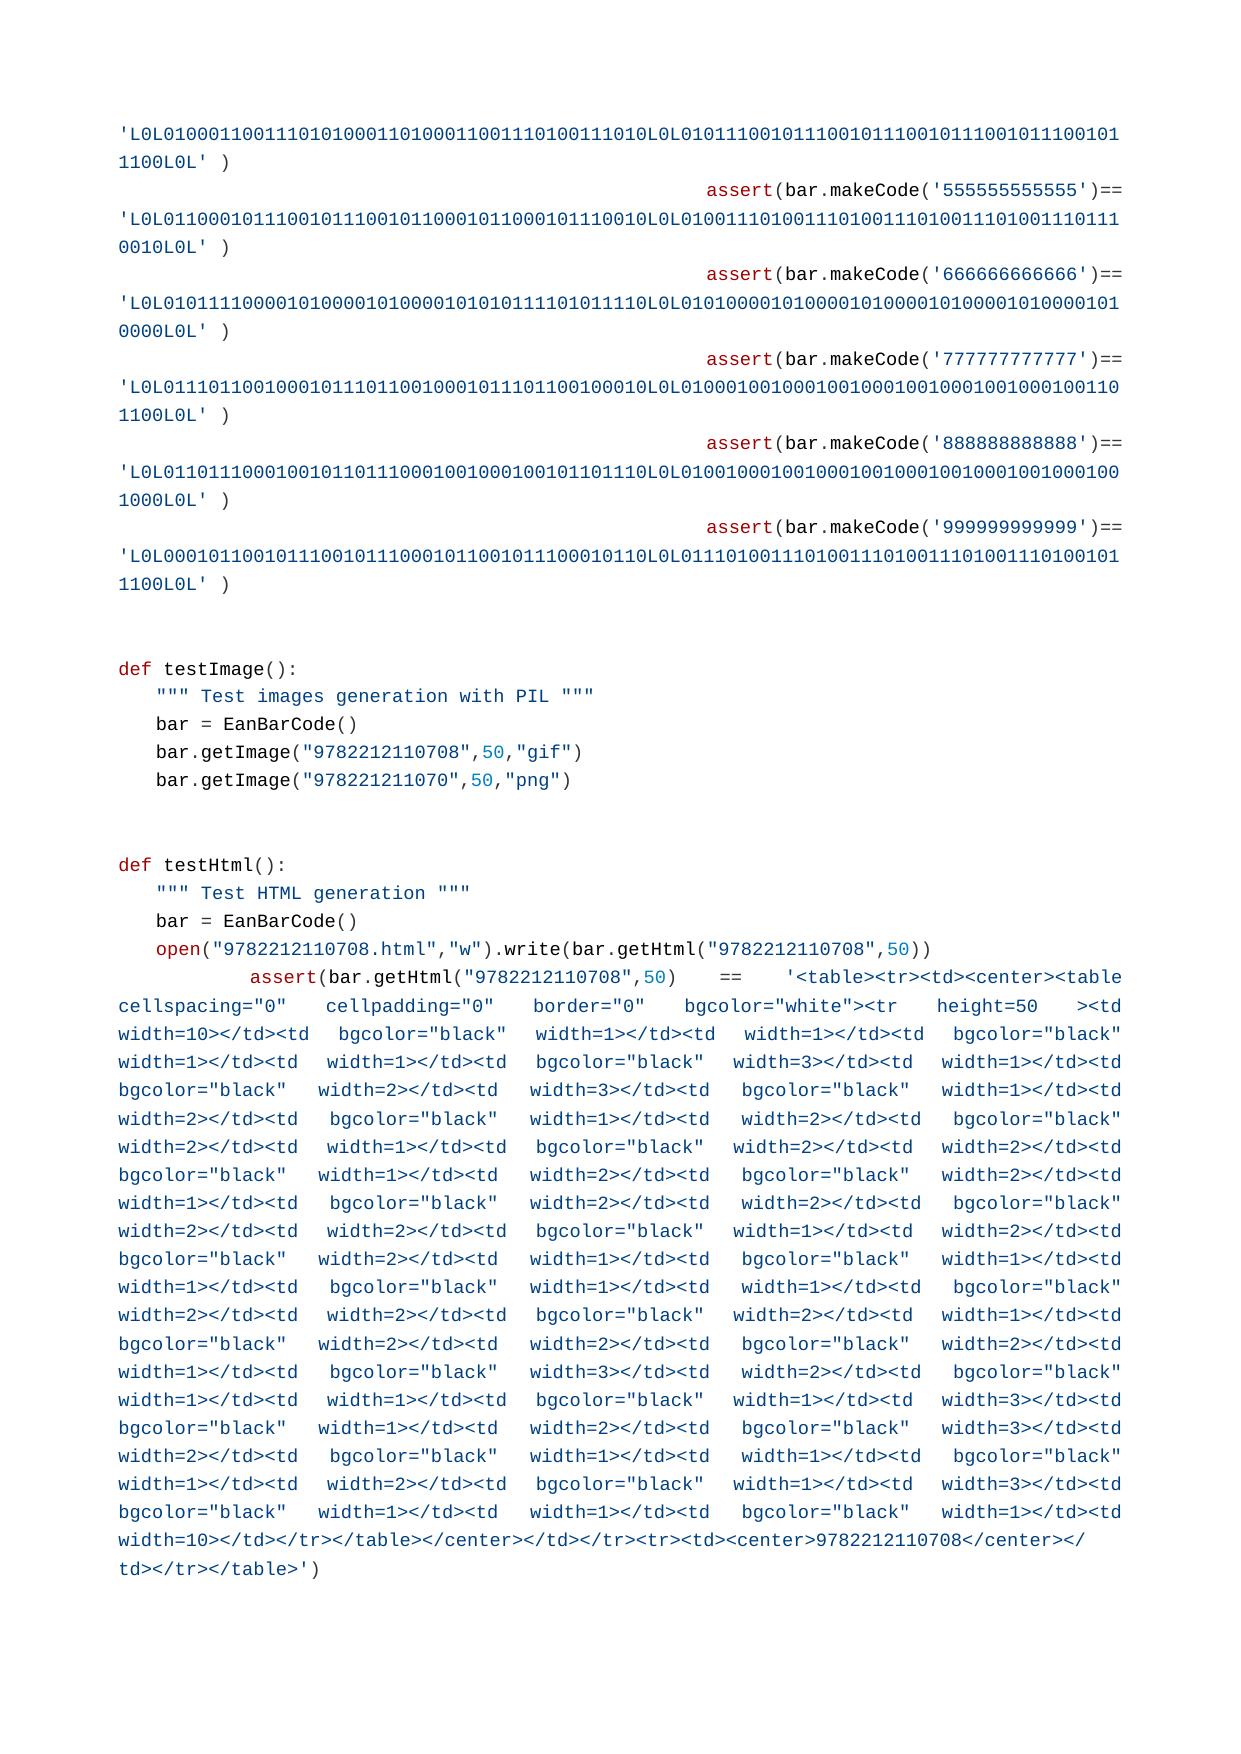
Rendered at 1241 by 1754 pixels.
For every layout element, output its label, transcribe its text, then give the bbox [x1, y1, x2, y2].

text open("9782212110708.html","w").write(bar.getHtml("9782212110708",50)) [118, 934, 1122, 962]
text bar.getImage("9782212110708",50,"gif") [118, 737, 1122, 765]
text """ Test HTML generation """ [118, 877, 1122, 906]
text assert(bar.makeCode('777777777777')== 'L0L0111011001000101110110010001011101100100010L0L0100010010001001000100100010010001001101100L0L' ) [118, 343, 1122, 427]
text bar.getImage("978221211070",50,"png") [118, 765, 1122, 793]
text assert(bar.makeCode('888888888888')== 'L0L0110111000100101101110001001000100101101110L0L0100100010010001001000100100010010001001000L0L' ) [118, 427, 1122, 512]
text bar = EanBarCode() [118, 709, 1122, 737]
text assert(bar.getHtml("9782212110708",50) == '<table><tr><td><center><table cellspacing="0" cellpadding="0" border="0" bgcolor="white"><tr height=50 ><td width=10></td><td bgcolor="black" width=1></td><td width=1></td><td bgcolor="black" width=1></td><td width=1></td><td bgcolor="black" width=3></td><td width=1></td><td bgcolor="black" width=2></td><td width=3></td><td bgcolor="black" width=1></td><td width=2></td><td bgcolor="black" width=1></td><td width=2></td><td bgcolor="black" width=2></td><td width=1></td><td bgcolor="black" width=2></td><td width=2></td><td bgcolor="black" width=1></td><td width=2></td><td bgcolor="black" width=2></td><td width=1></td><td bgcolor="black" width=2></td><td width=2></td><td bgcolor="black" width=2></td><td width=2></td><td bgcolor="black" width=1></td><td width=2></td><td bgcolor="black" width=2></td><td width=1></td><td bgcolor="black" width=1></td><td width=1></td><td bgcolor="black" width=1></td><td width=1></td><td bgcolor="black" width=2></td><td width=2></td><td bgcolor="black" width=2></td><td width=1></td><td bgcolor="black" width=2></td><td width=2></td><td bgcolor="black" width=2></td><td width=1></td><td bgcolor="black" width=3></td><td width=2></td><td bgcolor="black" width=1></td><td width=1></td><td bgcolor="black" width=1></td><td width=3></td><td bgcolor="black" width=1></td><td width=2></td><td bgcolor="black" width=3></td><td width=2></td><td bgcolor="black" width=1></td><td width=1></td><td bgcolor="black" width=1></td><td width=2></td><td bgcolor="black" width=1></td><td width=3></td><td bgcolor="black" width=1></td><td width=1></td><td bgcolor="black" width=1></td><td width=10></td></tr></table></center></td></tr><tr><td><center>9782212110708</center></td></tr></table>') [118, 962, 1122, 1581]
text bar = EanBarCode() [118, 906, 1122, 934]
text def testHtml(): [118, 849, 1122, 877]
text """ Test images generation with PIL """ [118, 681, 1122, 709]
text 'L0L0100011001110101000110100011001110100111010L0L0101110010111001011100101110010111001011100L0L' ) [118, 118, 1122, 174]
text assert(bar.makeCode('555555555555')== 'L0L0110001011100101110010110001011000101110010L0L0100111010011101001110100111010011101110010L0L' ) [118, 174, 1122, 259]
text def testImage(): [118, 652, 1122, 681]
text assert(bar.makeCode('666666666666')== 'L0L0101111000010100001010000101010111101011110L0L0101000010100001010000101000010100001010000L0L' ) [118, 259, 1122, 343]
text assert(bar.makeCode('999999999999')== 'L0L0001011001011100101110001011001011100010110L0L0111010011101001110100111010011101001011100L0L' ) [118, 512, 1122, 596]
